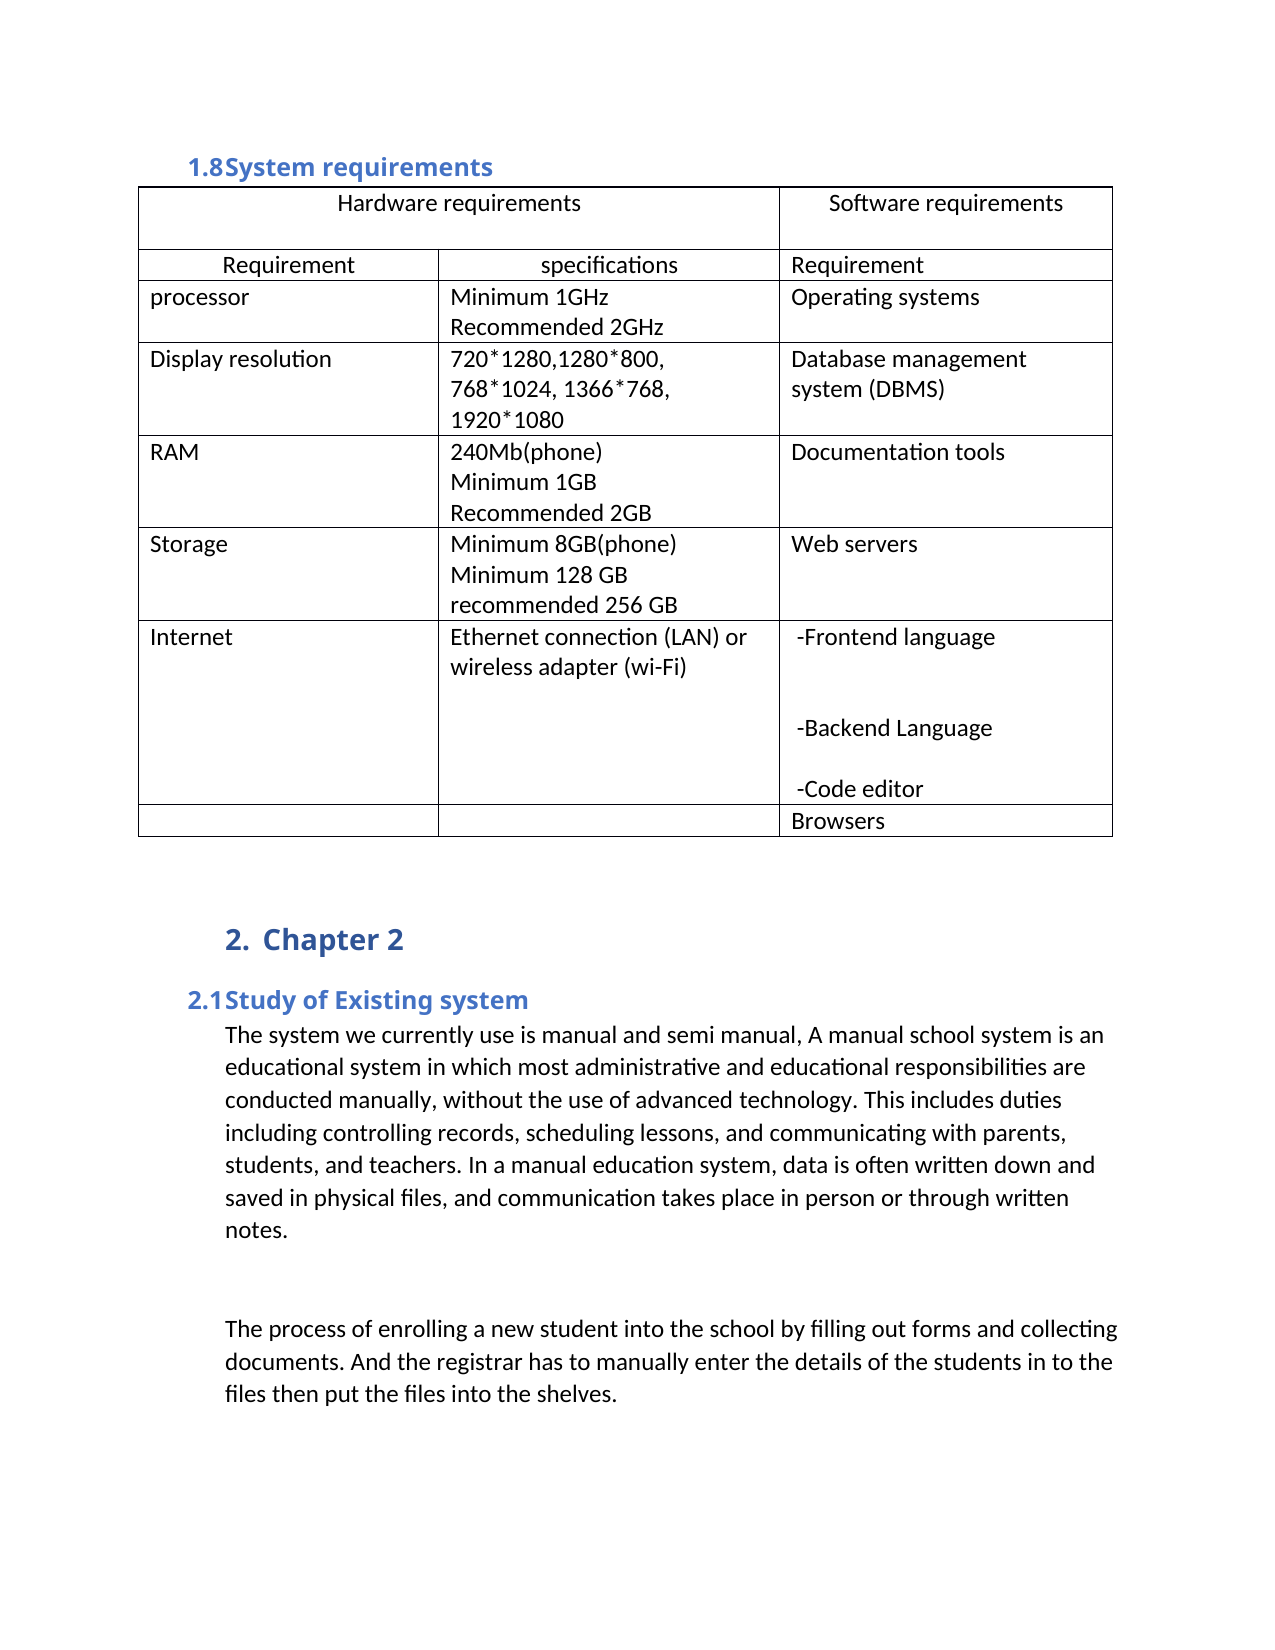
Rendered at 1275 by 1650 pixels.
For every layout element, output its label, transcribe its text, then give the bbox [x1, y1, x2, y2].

list The system we currently use is manual and semi manual, A manual school system is an educational system in which most administrative and educational responsibilities are conducted manually, without the use of advanced technology. This includes duties including controlling records, scheduling lessons, and communicating with parents, students, and teachers. In a manual education system, data is often written down and saved in physical files, and communication takes place in person or through written notes. [225, 1019, 1125, 1245]
table_header Hardware requirements [139, 188, 779, 248]
table_header Software requirements [780, 188, 1112, 248]
table_cell processor [139, 281, 438, 342]
table_cell Operating systems [780, 281, 1112, 342]
table_cell Documentation tools [780, 436, 1112, 527]
table_cell Display resolution [139, 343, 438, 435]
subtitle Study of Existing system [187, 982, 1125, 1017]
table_cell 720*1280,1280*800, 768*1024, 1366*768, 1920*1080 [439, 343, 779, 435]
subtitle System requirements [187, 150, 1125, 184]
table_cell Internet [139, 621, 438, 804]
table_cell -Frontend language -Backend Language -Code editor [780, 621, 1112, 804]
table_cell RAM [139, 436, 438, 527]
table_cell Browsers [780, 805, 1112, 836]
table_cell [439, 805, 779, 836]
table_cell Minimum 1GHz Recommended 2GHz [439, 281, 779, 342]
table_cell Storage [139, 528, 438, 620]
table_cell [139, 805, 438, 836]
table_cell Ethernet connection (LAN) or wireless adapter (wi-Fi) [439, 621, 779, 804]
list The process of enrolling a new student into the school by filling out forms and collecting documents. And the registrar has to manually enter the details of the students in to the files then put the files into the shelves. [225, 1313, 1125, 1409]
table_cell Requirement [780, 250, 1112, 280]
table_cell Web servers [780, 528, 1112, 620]
subtitle Chapter 2 [225, 919, 1125, 959]
table_cell 240Mb(phone) Minimum 1GB Recommended 2GB [439, 436, 779, 527]
table_cell specifications [439, 250, 779, 280]
table_cell Requirement [139, 250, 438, 280]
table_cell Database management system (DBMS) [780, 343, 1112, 435]
table_cell Minimum 8GB(phone) Minimum 128 GB recommended 256 GB [439, 528, 779, 620]
